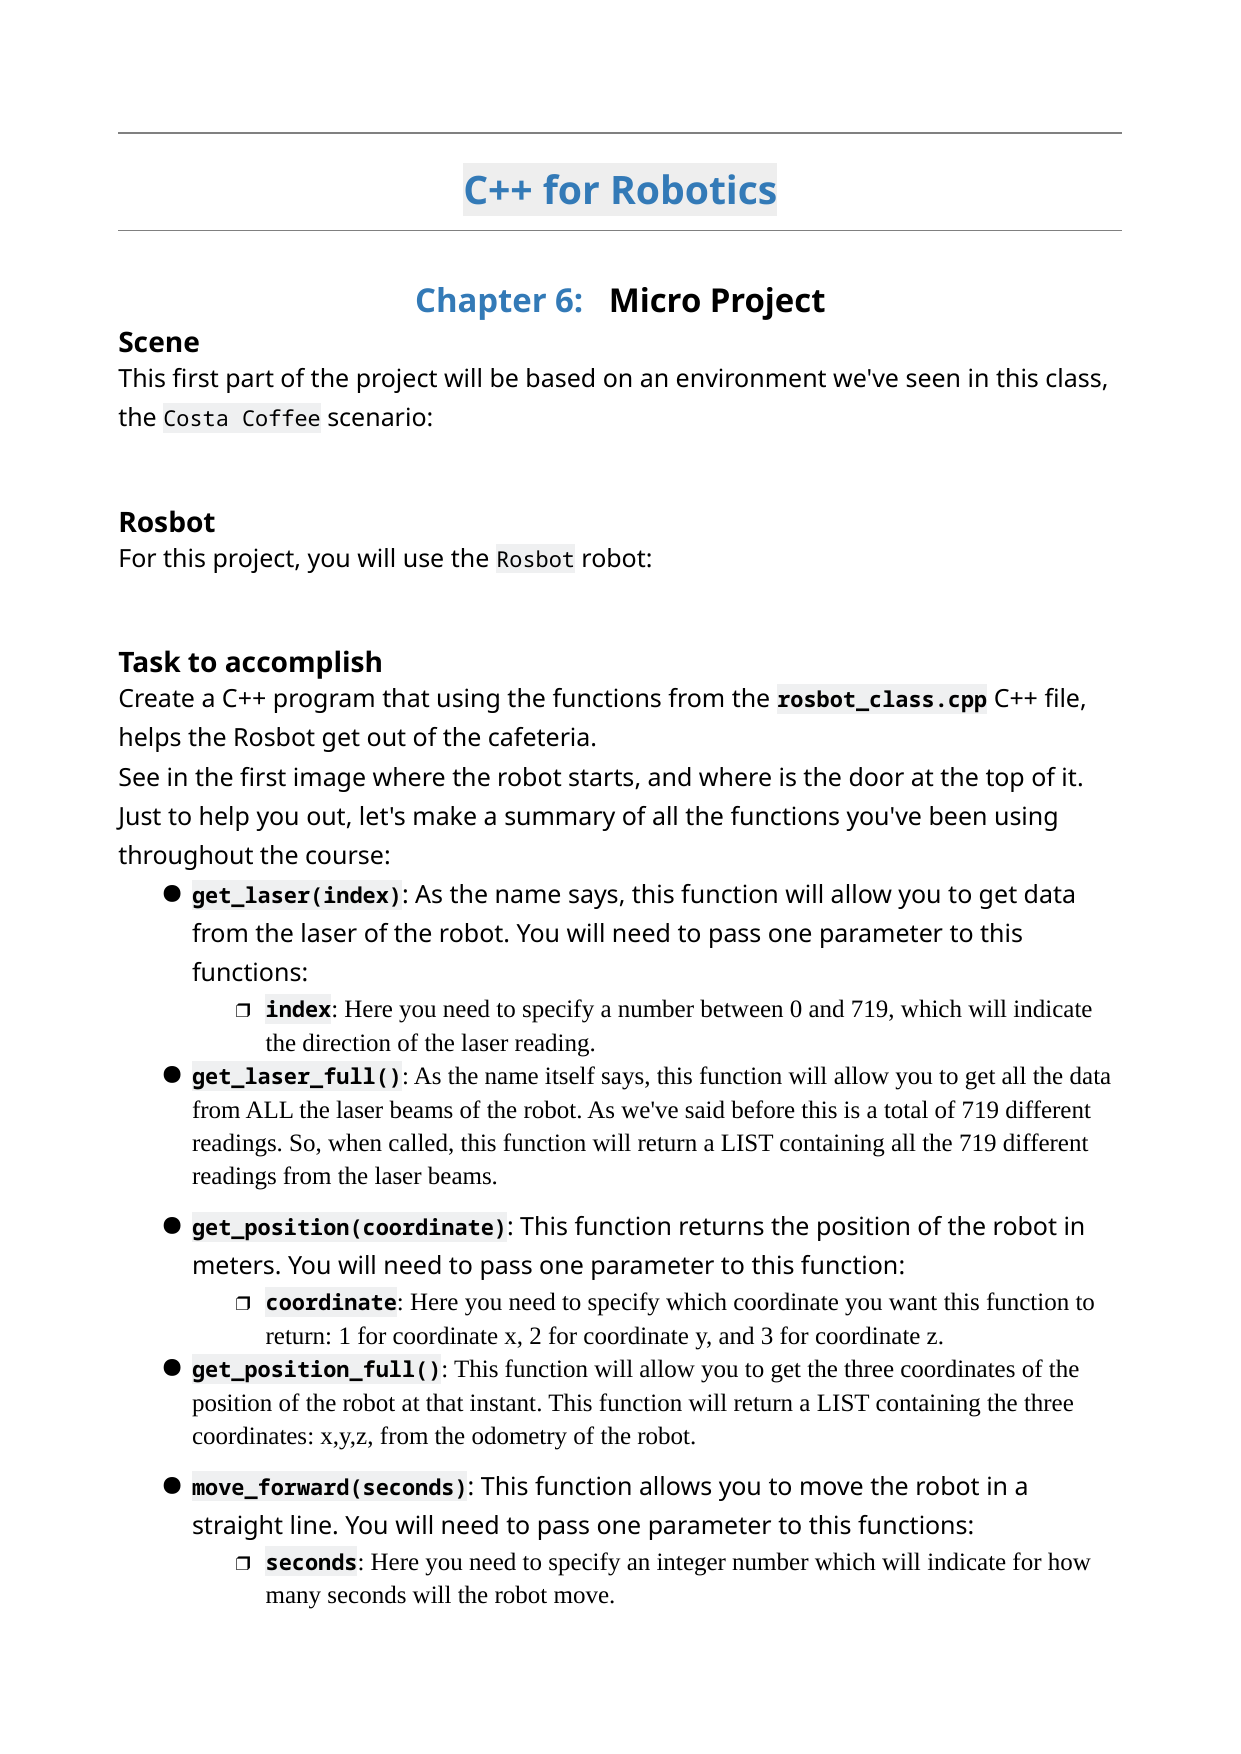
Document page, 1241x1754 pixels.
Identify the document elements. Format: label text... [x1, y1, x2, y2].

text This first part of the project will be based on an environment we've seen in this class, the Costa Coffee scenario: [118, 360, 1122, 433]
subtitle Scene [118, 322, 1122, 360]
text Just to help you out, let's make a summary of all the functions you've been using throughout the course: [118, 798, 1122, 872]
list get_position_full(): This function will allow you to get the three coordinates of the position of the robot at that instant. This function will return a LIST containing the three coordinates: x,y,z, from the odometry of the robot. [162, 1354, 1122, 1450]
list get_laser_full(): As the name itself says, this function will allow you to get all the data from ALL the laser beams of the robot. As we've said before this is a total of 719 different readings. So, when called, this function will return a LIST containing all the 719 different readings from the laser beams. [162, 1061, 1122, 1190]
list get_laser(index): As the name says, this function will allow you to get data from the laser of the robot. You will need to pass one parameter to this functions: [162, 877, 1122, 989]
subtitle Chapter 6: Micro Project [118, 277, 1122, 322]
list coordinate: Here you need to specify which coordinate you want this function to return: 1 for coordinate x, 2 for coordinate y, and 3 for coordinate z. [236, 1287, 1122, 1350]
text Create a C++ program that using the functions from the rosbot_class.cpp C++ file, helps the Rosbot get out of the cafeteria. [118, 681, 1122, 754]
subtitle C++ for Robotics [118, 162, 1122, 216]
list seconds: Here you need to specify an integer number which will indicate for how many seconds will the robot move. [236, 1546, 1122, 1609]
text See in the first image where the robot starts, and where is the door at the top of it. [118, 759, 1122, 793]
list move_forward(seconds): This function allows you to move the robot in a straight line. You will need to pass one parameter to this functions: [162, 1468, 1122, 1541]
list index: Here you need to specify a number between 0 and 719, which will indicate the direction of the laser reading. [236, 994, 1122, 1057]
text For this project, you will use the Rosbot robot: [118, 540, 1122, 574]
list get_position(coordinate): This function returns the position of the robot in meters. You will need to pass one parameter to this function: [162, 1208, 1122, 1282]
subtitle Rosbot [118, 502, 1122, 540]
subtitle Task to accomplish [118, 643, 1122, 681]
